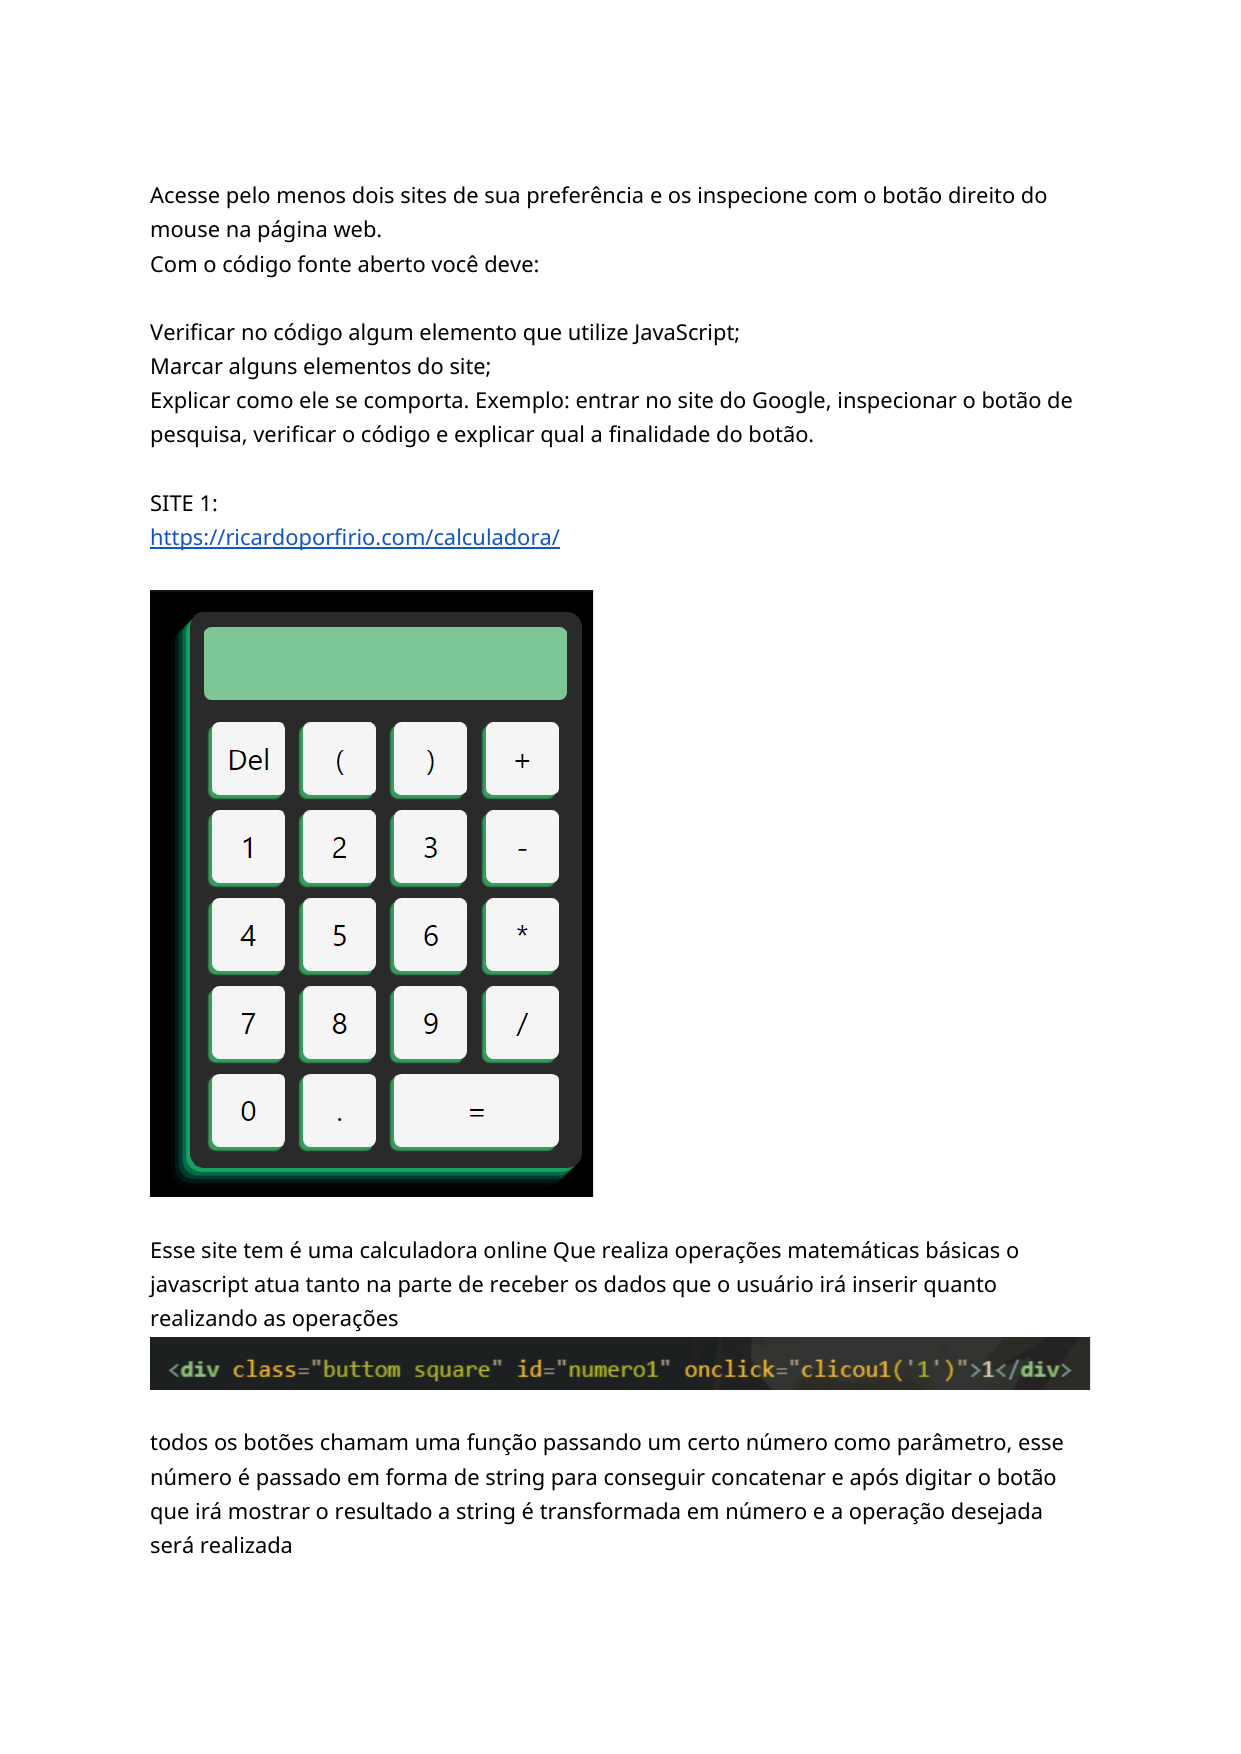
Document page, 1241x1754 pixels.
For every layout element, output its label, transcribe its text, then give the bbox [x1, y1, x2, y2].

text todos os botões chamam uma função passando um certo número como parâmetro, esse número é passado em forma de string para conseguir concatenar e após digitar o botão que irá mostrar o resultado a string é transformada em número e a operação desejada será realizada [150, 1427, 1090, 1560]
text Acesse pelo menos dois sites de sua preferência e os inspecione com o botão direito do mouse na página web. [150, 180, 1090, 244]
picture [150, 590, 594, 1197]
text Marcar alguns elementos do site; [150, 351, 1090, 381]
text https://ricardoporfirio.com/calculadora/ [150, 522, 1090, 552]
text Esse site tem é uma calculadora online Que realiza operações matemáticas básicas o javascript atua tanto na parte de receber os dados que o usuário irá inserir quanto realizando as operações [150, 1235, 1090, 1333]
text Explicar como ele se comporta. Exemplo: entrar no site do Google, inspecionar o botão de pesquisa, verificar o código e explicar qual a finalidade do botão. [150, 385, 1090, 449]
text Verificar no código algum elemento que utilize JavaScript; [150, 317, 1090, 347]
text Com o código fonte aberto você deve: [150, 248, 1090, 278]
picture [150, 1337, 1091, 1390]
text SITE 1: [150, 488, 1090, 517]
